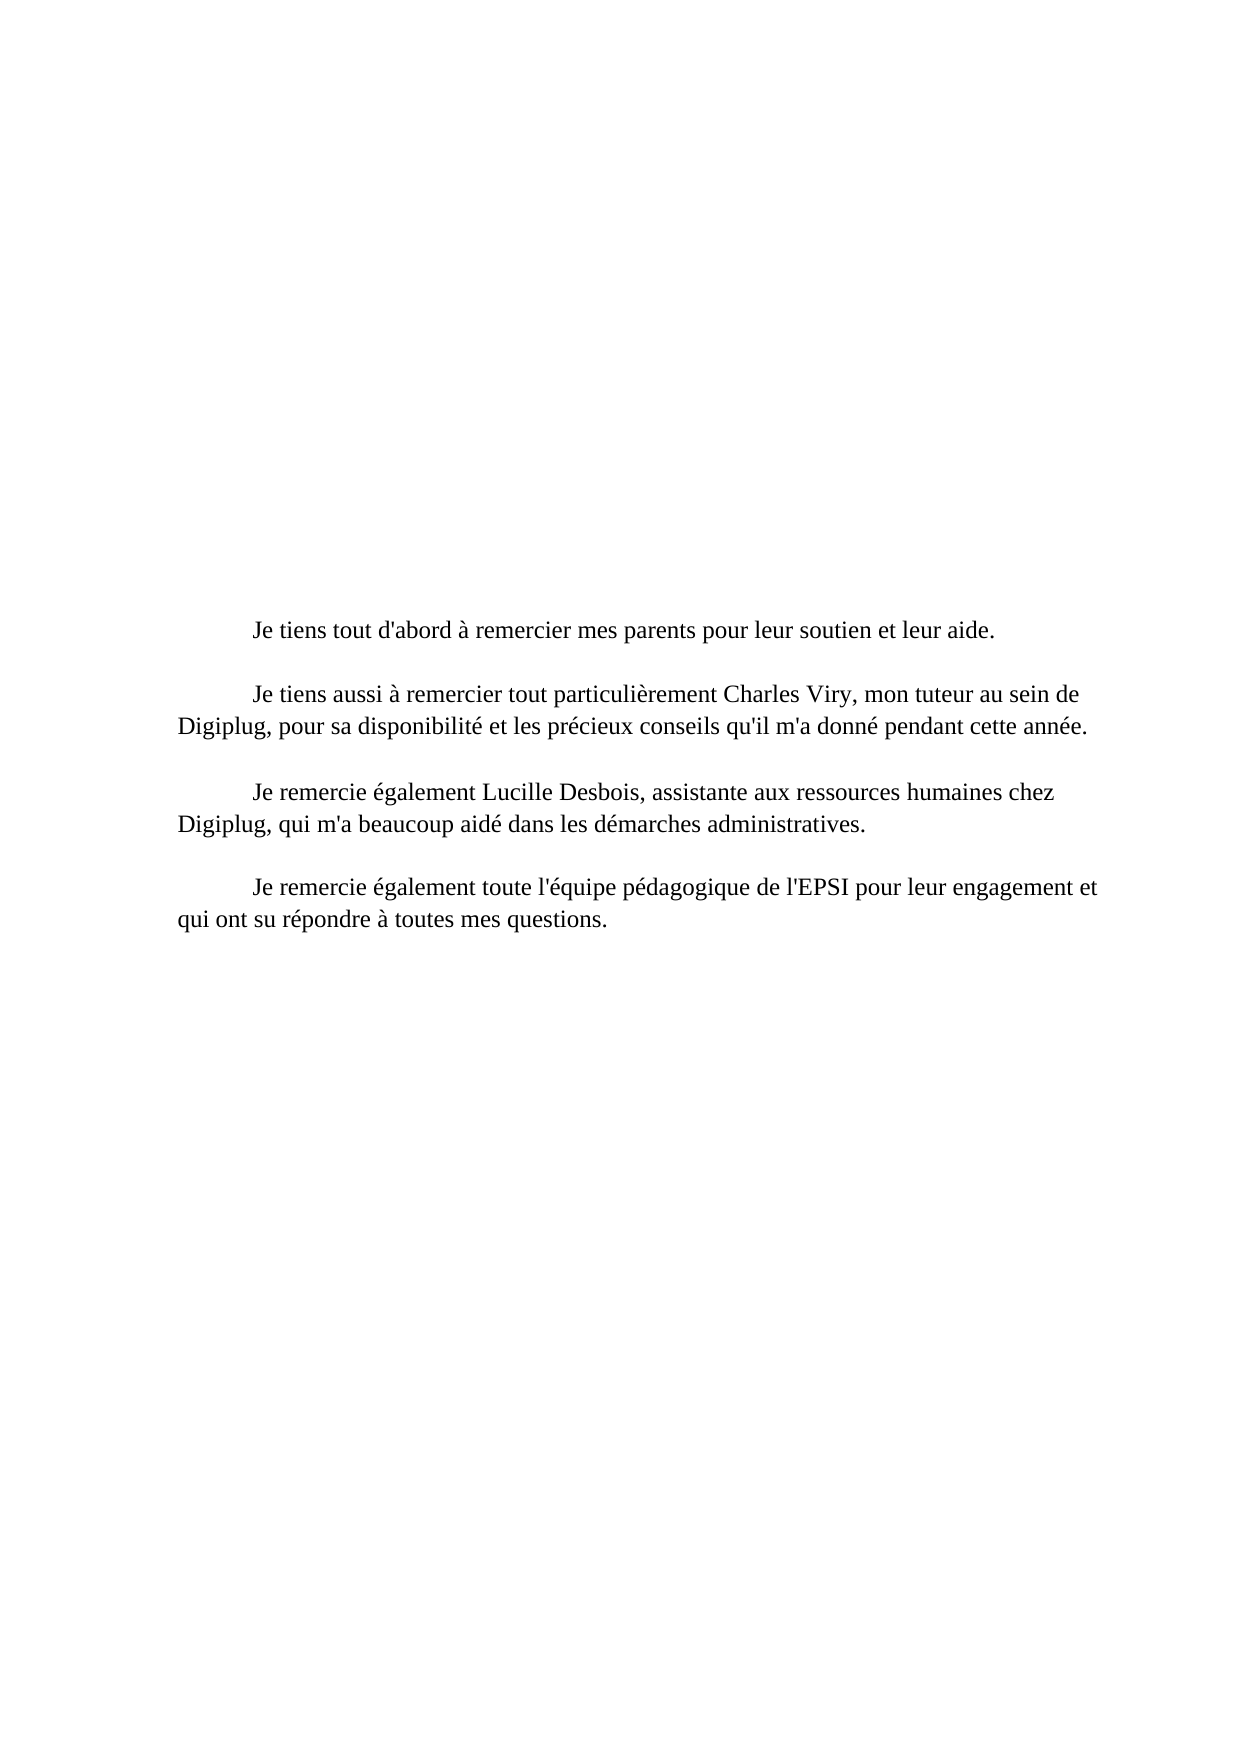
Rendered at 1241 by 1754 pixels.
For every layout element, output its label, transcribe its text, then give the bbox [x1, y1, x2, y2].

text Je remercie également Lucille Desbois, assistante aux ressources humaines chez Digiplug, qui m'a beaucoup aidé dans les démarches administratives. [177, 778, 1122, 838]
text Je remercie également toute l'équipe pédagogique de l'EPSI pour leur engagement et qui ont su répondre à toutes mes questions. [177, 873, 1122, 933]
text Je tiens tout d'abord à remercier mes parents pour leur soutien et leur aide. [177, 617, 1122, 644]
text Je tiens aussi à remercier tout particulièrement Charles Viry, mon tuteur au sein de Digiplug, pour sa disponibilité et les précieux conseils qu'il m'a donné pendant cette année. [177, 680, 1122, 739]
